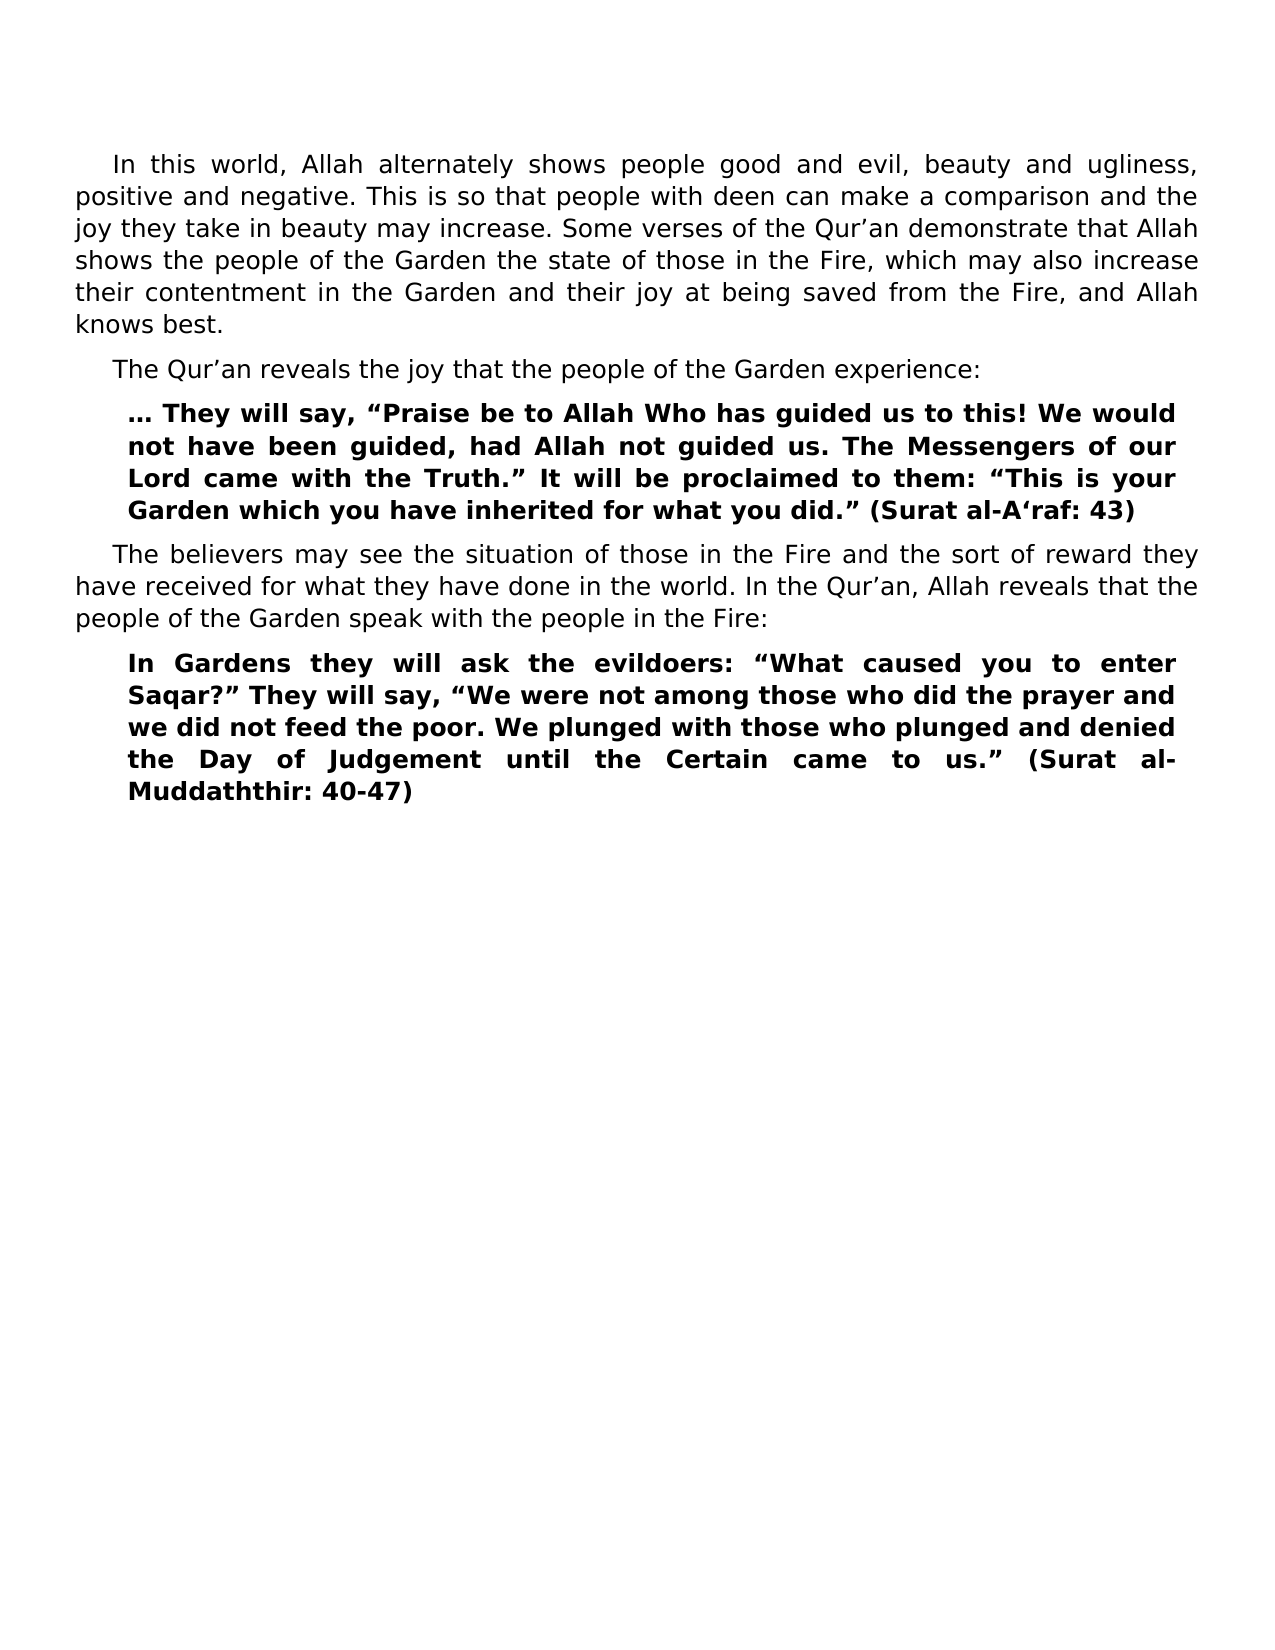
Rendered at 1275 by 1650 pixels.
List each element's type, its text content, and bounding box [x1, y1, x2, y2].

text In Gardens they will ask the evildoers: “What caused you to enter Saqar?” They will say, “We were not among those who did the prayer and we did not feed the poor. We plunged with those who plunged and denied the Day of Judgement until the Certain came to us.” (Surat al-Muddaththir: 40-47) [127, 649, 1177, 807]
text In this world, Allah alternately shows people good and evil, beauty and ugliness, positive and negative. This is so that people with deen can make a comparison and the joy they take in beauty may increase. Some verses of the Qur’an demonstrate that Allah shows the people of the Garden the state of those in the Fire, which may also increase their contentment in the Garden and their joy at being saved from the Fire, and Allah knows best. [75, 150, 1200, 339]
text … They will say, “Praise be to Allah Who has guided us to this! We would not have been guided, had Allah not guided us. The Messengers of our Lord came with the Truth.” It will be proclaimed to them: “This is your Garden which you have inherited for what you did.” (Surat al-A‘raf: 43) [127, 399, 1177, 525]
text The believers may see the situation of those in the Fire and the sort of reward they have received for what they have done in the world. In the Qur’an, Allah reveals that the people of the Garden speak with the people in the Fire: [75, 540, 1200, 634]
text The Qur’an reveals the joy that the people of the Garden experience: [75, 355, 1200, 384]
